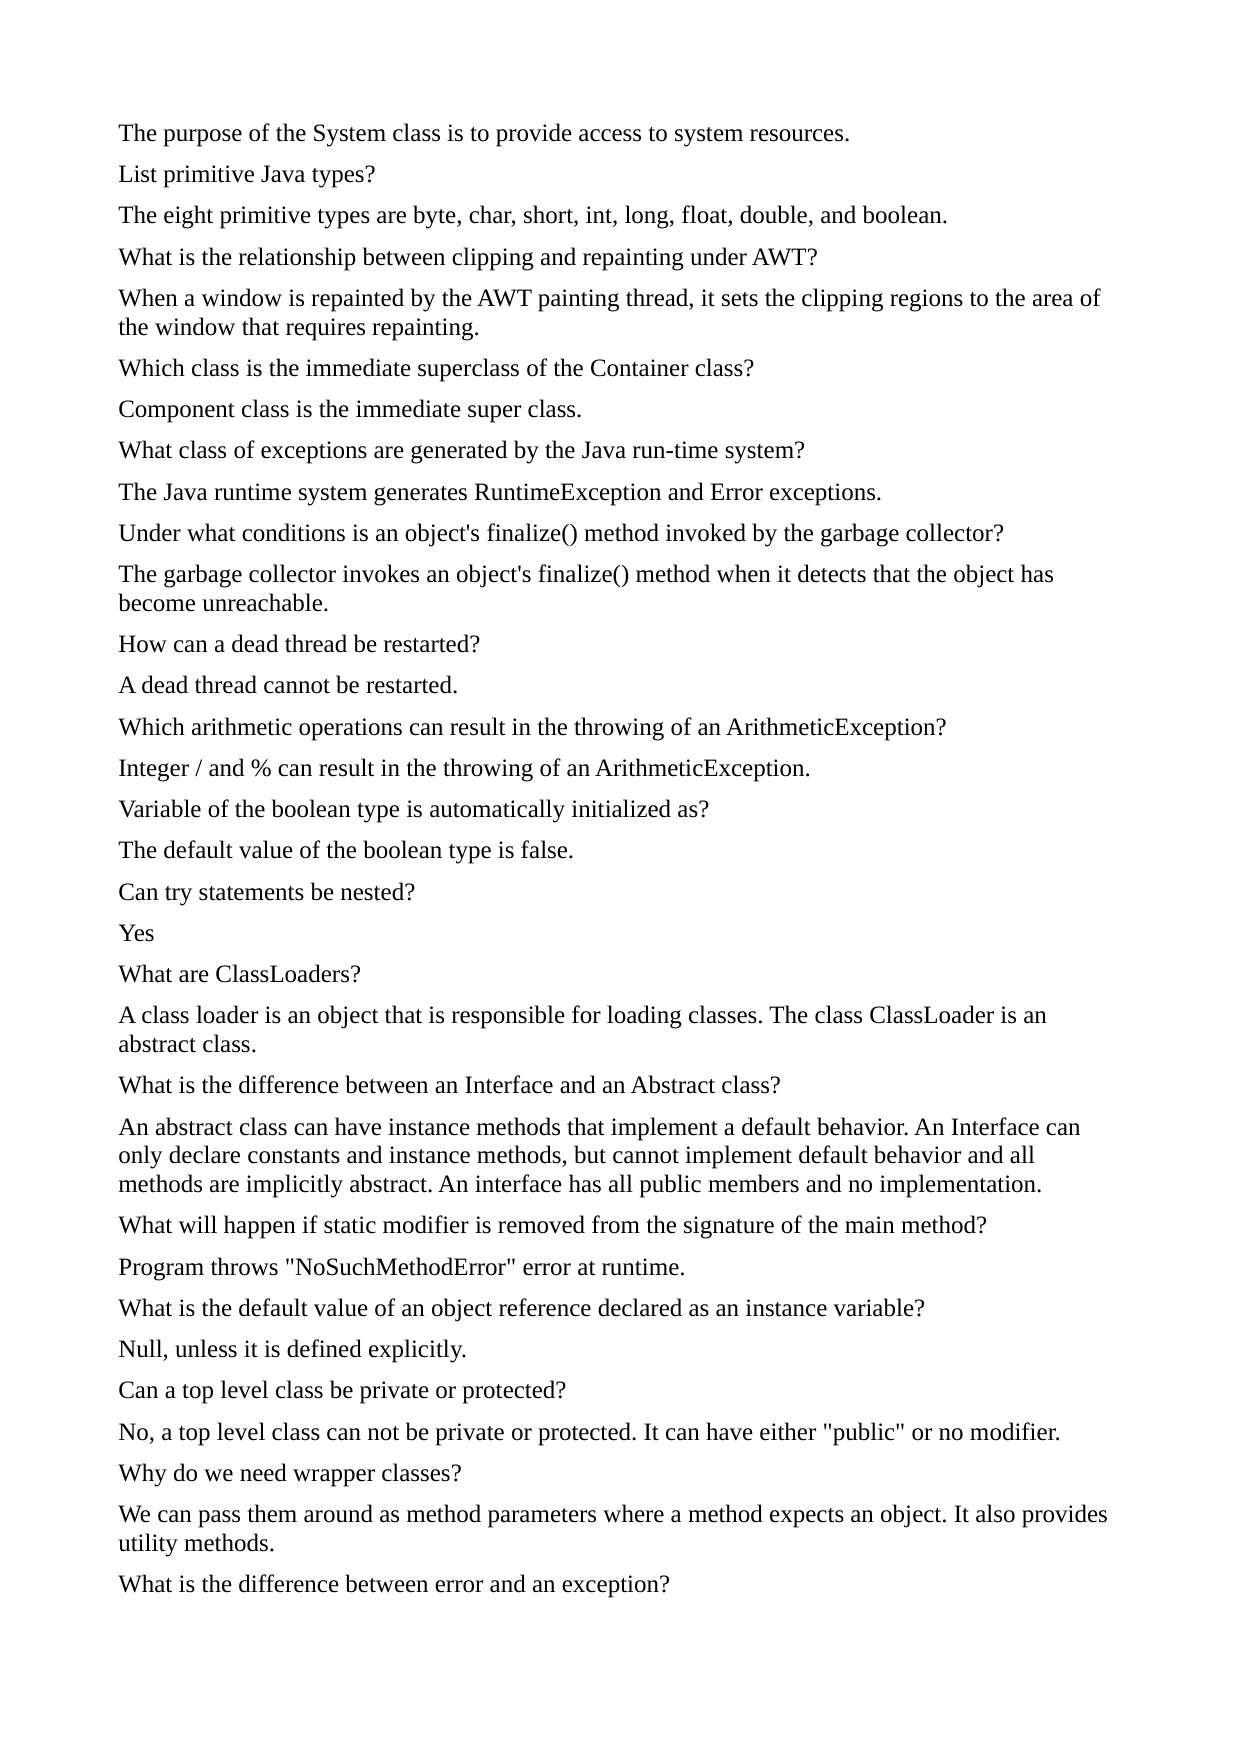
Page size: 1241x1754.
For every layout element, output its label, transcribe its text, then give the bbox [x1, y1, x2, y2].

text Yes [118, 918, 1122, 947]
text Program throws "NoSuchMethodError" error at runtime. [118, 1252, 1122, 1281]
text How can a dead thread be restarted? [118, 629, 1122, 658]
text List primitive Java types? [118, 159, 1122, 188]
text What is the difference between error and an exception? [118, 1569, 1122, 1598]
text Which arithmetic operations can result in the throwing of an ArithmeticException? [118, 712, 1122, 741]
text The purpose of the System class is to provide access to system resources. [118, 118, 1122, 147]
text Variable of the boolean type is automatically initialized as? [118, 794, 1122, 823]
text No, a top level class can not be private or protected. It can have either "public" or no modifier. [118, 1417, 1122, 1446]
text The garbage collector invokes an object's finalize() method when it detects that the object has become unreachable. [118, 559, 1122, 617]
text We can pass them around as method parameters where a method expects an object. It also provides utility methods. [118, 1499, 1122, 1557]
text Integer / and % can result in the throwing of an ArithmeticException. [118, 753, 1122, 782]
text Can try statements be nested? [118, 877, 1122, 906]
text Can a top level class be private or protected? [118, 1376, 1122, 1404]
text Why do we need wrapper classes? [118, 1458, 1122, 1487]
text Component class is the immediate super class. [118, 394, 1122, 423]
text Null, unless it is defined explicitly. [118, 1334, 1122, 1363]
text What is the default value of an object reference declared as an instance variable? [118, 1293, 1122, 1322]
text What is the difference between an Interface and an Abstract class? [118, 1071, 1122, 1099]
text Which class is the immediate superclass of the Container class? [118, 353, 1122, 382]
text Under what conditions is an object's finalize() method invoked by the garbage collector? [118, 518, 1122, 547]
text The eight primitive types are byte, char, short, int, long, float, double, and boolean. [118, 201, 1122, 229]
text The default value of the boolean type is false. [118, 836, 1122, 864]
text What class of exceptions are generated by the Java run-time system? [118, 436, 1122, 464]
text What are ClassLoaders? [118, 959, 1122, 988]
text What is the relationship between clipping and repainting under AWT? [118, 242, 1122, 271]
text An abstract class can have instance methods that implement a default behavior. An Interface can only declare constants and instance methods, but cannot implement default behavior and all methods are implicitly abstract. An interface has all public members and no implementation. [118, 1112, 1122, 1198]
text When a window is repainted by the AWT painting thread, it sets the clipping regions to the area of the window that requires repainting. [118, 283, 1122, 341]
text A class loader is an object that is responsible for loading classes. The class ClassLoader is an abstract class. [118, 1001, 1122, 1058]
text What will happen if static modifier is removed from the signature of the main method? [118, 1211, 1122, 1239]
text The Java runtime system generates RuntimeException and Error exceptions. [118, 477, 1122, 506]
text A dead thread cannot be restarted. [118, 671, 1122, 699]
